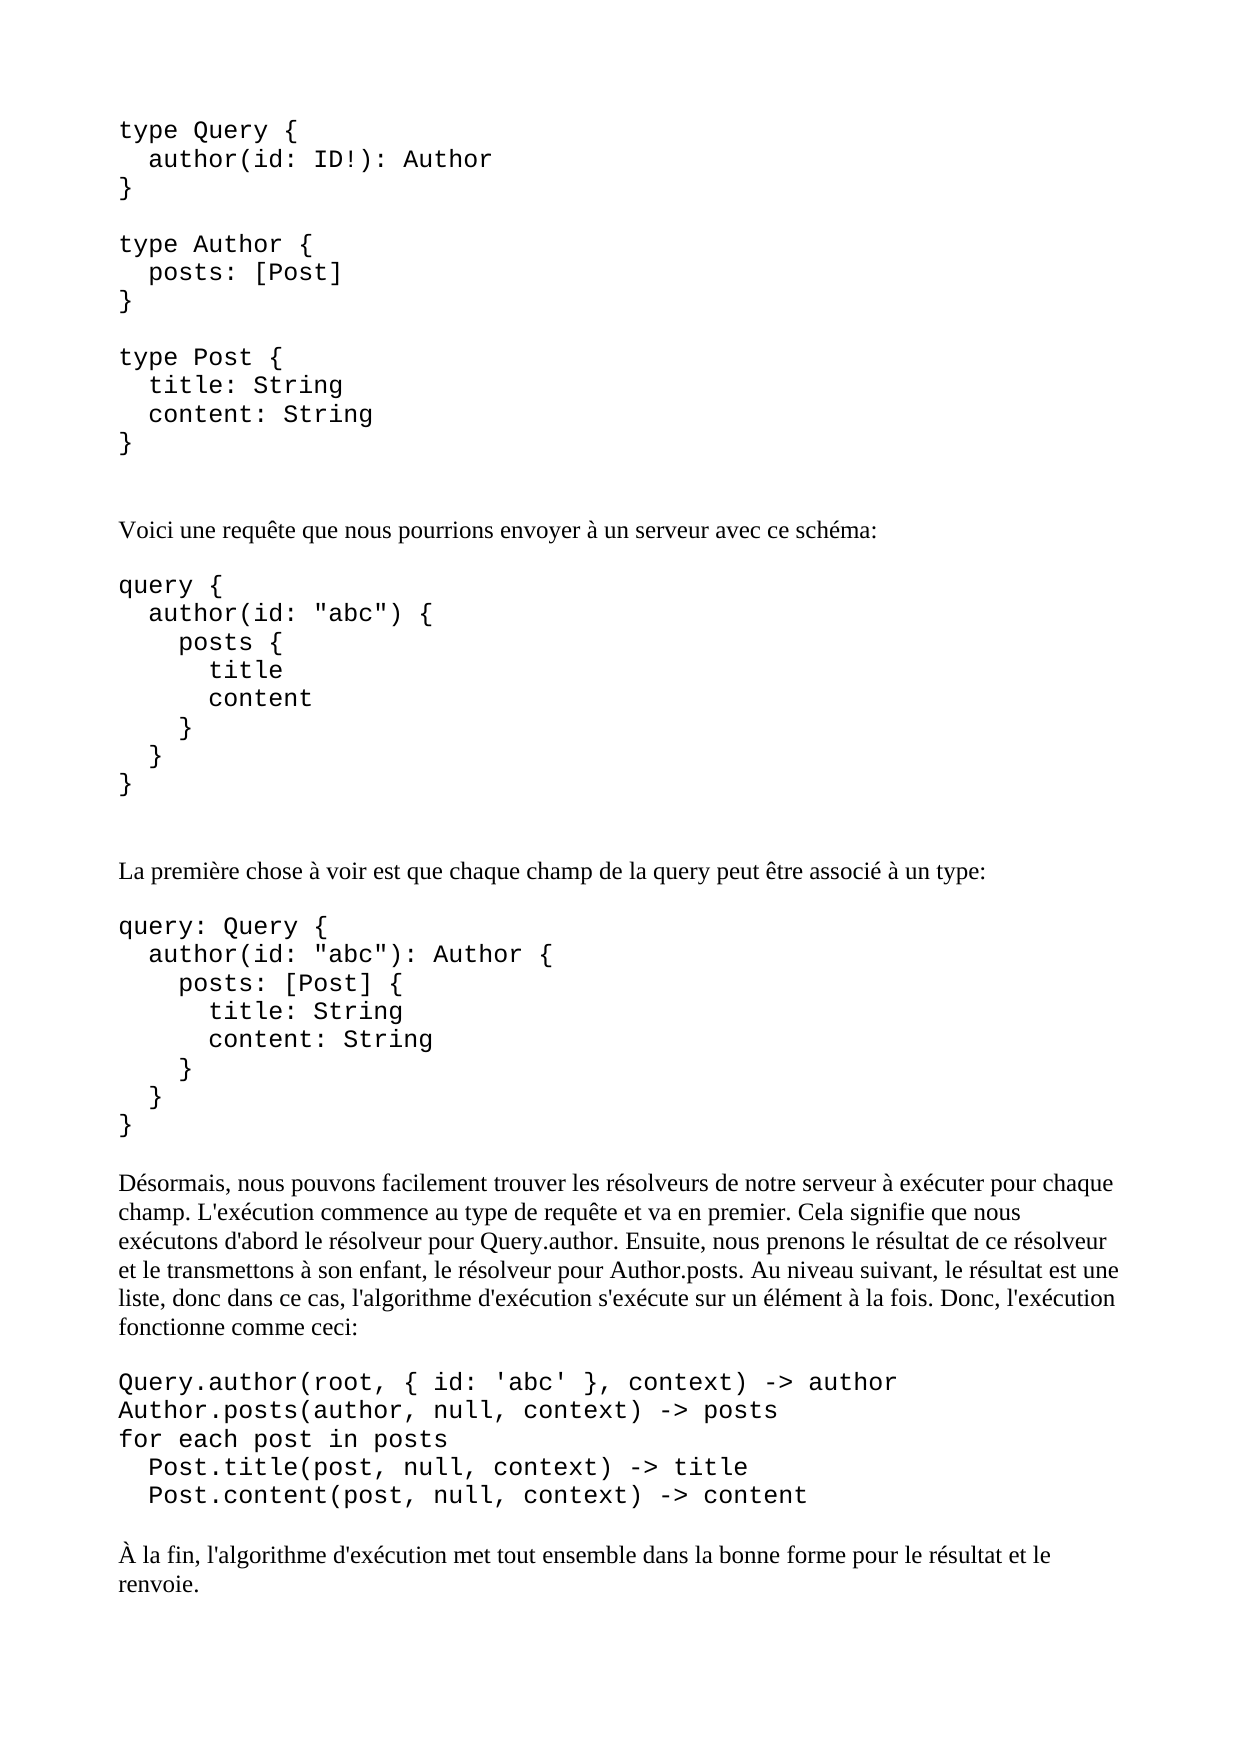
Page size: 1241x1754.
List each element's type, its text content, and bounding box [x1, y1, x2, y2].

text query: Query { author(id: "abc"): Author { posts: [Post] { title: String content: String } } } [118, 913, 1122, 1168]
text Désormais, nous pouvons facilement trouver les résolveurs de notre serveur à exécuter pour chaque champ. L'exécution commence au type de requête et va en premier. Cela signifie que nous exécutons d'abord le résolveur pour Query.author. Ensuite, nous prenons le résultat de ce résolveur et le transmettons à son enfant, le résolveur pour Author.posts. Au niveau suivant, le résultat est une liste, donc dans ce cas, l'algorithme d'exécution s'exécute sur un élément à la fois. Donc, l'exécution fonctionne comme ceci: [118, 1168, 1122, 1341]
text type Query { author(id: ID!): Author } type Author { posts: [Post] } type Post { title: String content: String } [118, 118, 1122, 486]
text Voici une requête que nous pourrions envoyer à un serveur avec ce schéma: [118, 515, 1122, 544]
text La première chose à voir est que chaque champ de la query peut être associé à un type: [118, 856, 1122, 885]
text Query.author(root, { id: 'abc' }, context) -> author Author.posts(author, null, context) -> posts for each post in posts Post.title(post, null, context) -> title Post.content(post, null, context) -> content [118, 1370, 1122, 1511]
text À la fin, l'algorithme d'exécution met tout ensemble dans la bonne forme pour le résultat et le renvoie. [118, 1540, 1122, 1626]
text query { author(id: "abc") { posts { title content } } } [118, 573, 1122, 828]
